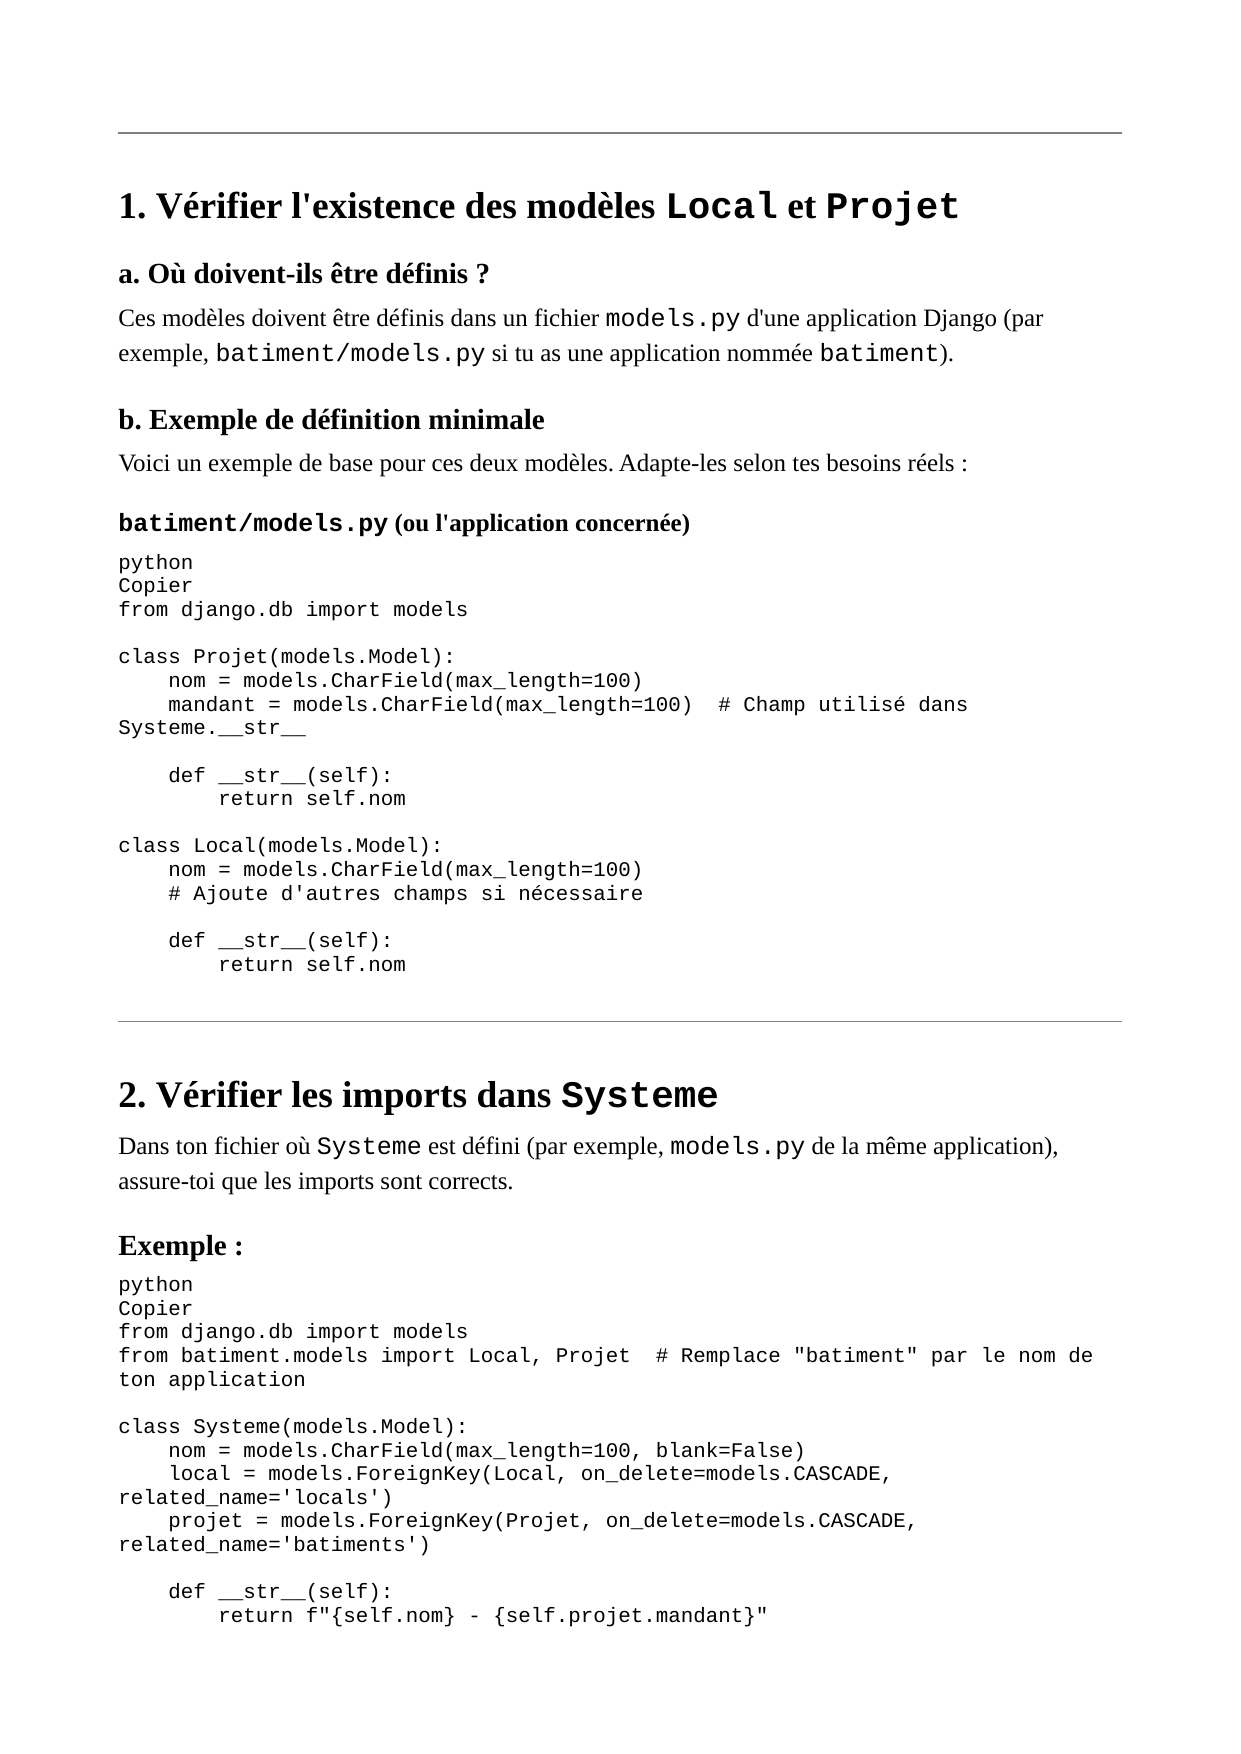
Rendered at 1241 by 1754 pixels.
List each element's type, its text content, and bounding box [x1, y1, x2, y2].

text Voici un exemple de base pour ces deux modèles. Adapte-les selon tes besoins réels : [118, 448, 1122, 477]
subtitle batiment/models.py (ou l'application concernée) [118, 508, 1122, 539]
text Copier [118, 1298, 1122, 1321]
subtitle Exemple : [118, 1228, 1122, 1262]
text Dans ton fichier où Systeme est défini (par exemple, models.py de la même application), assure-toi que les imports sont corrects. [118, 1131, 1122, 1194]
subtitle b. Exemple de définition minimale [118, 402, 1122, 436]
text from django.db import models [118, 599, 1122, 623]
text from django.db import models [118, 1321, 1122, 1345]
subtitle 1. Vérifier l'existence des modèles Local et Projet [118, 183, 1122, 229]
text mandant = models.CharField(max_length=100) # Champ utilisé dans Systeme.__str__ [118, 694, 1122, 741]
subtitle a. Où doivent-ils être définis ? [118, 257, 1122, 290]
text python [118, 552, 1122, 575]
text class Systeme(models.Model): [118, 1416, 1122, 1439]
text Copier [118, 575, 1122, 599]
text nom = models.CharField(max_length=100, blank=False) [118, 1439, 1122, 1463]
text local = models.ForeignKey(Local, on_delete=models.CASCADE, related_name='locals') [118, 1463, 1122, 1511]
text # Ajoute d'autres champs si nécessaire [118, 883, 1122, 906]
text return f"{self.nom} - {self.projet.mandant}" [118, 1605, 1122, 1629]
text class Local(models.Model): [118, 836, 1122, 859]
text return self.nom [118, 788, 1122, 812]
text def __str__(self): [118, 764, 1122, 788]
text def __str__(self): [118, 1581, 1122, 1605]
text nom = models.CharField(max_length=100) [118, 670, 1122, 694]
text def __str__(self): [118, 930, 1122, 954]
subtitle 2. Vérifier les imports dans Systeme [118, 1072, 1122, 1118]
text projet = models.ForeignKey(Projet, on_delete=models.CASCADE, related_name='batiments') [118, 1511, 1122, 1558]
text python [118, 1274, 1122, 1298]
text class Projet(models.Model): [118, 646, 1122, 670]
text return self.nom [118, 954, 1122, 977]
text Ces modèles doivent être définis dans un fichier models.py d'une application Django (par exemple, batiment/models.py si tu as une application nommée batiment). [118, 303, 1122, 368]
text from batiment.models import Local, Projet # Remplace "batiment" par le nom de ton application [118, 1345, 1122, 1392]
text nom = models.CharField(max_length=100) [118, 859, 1122, 883]
